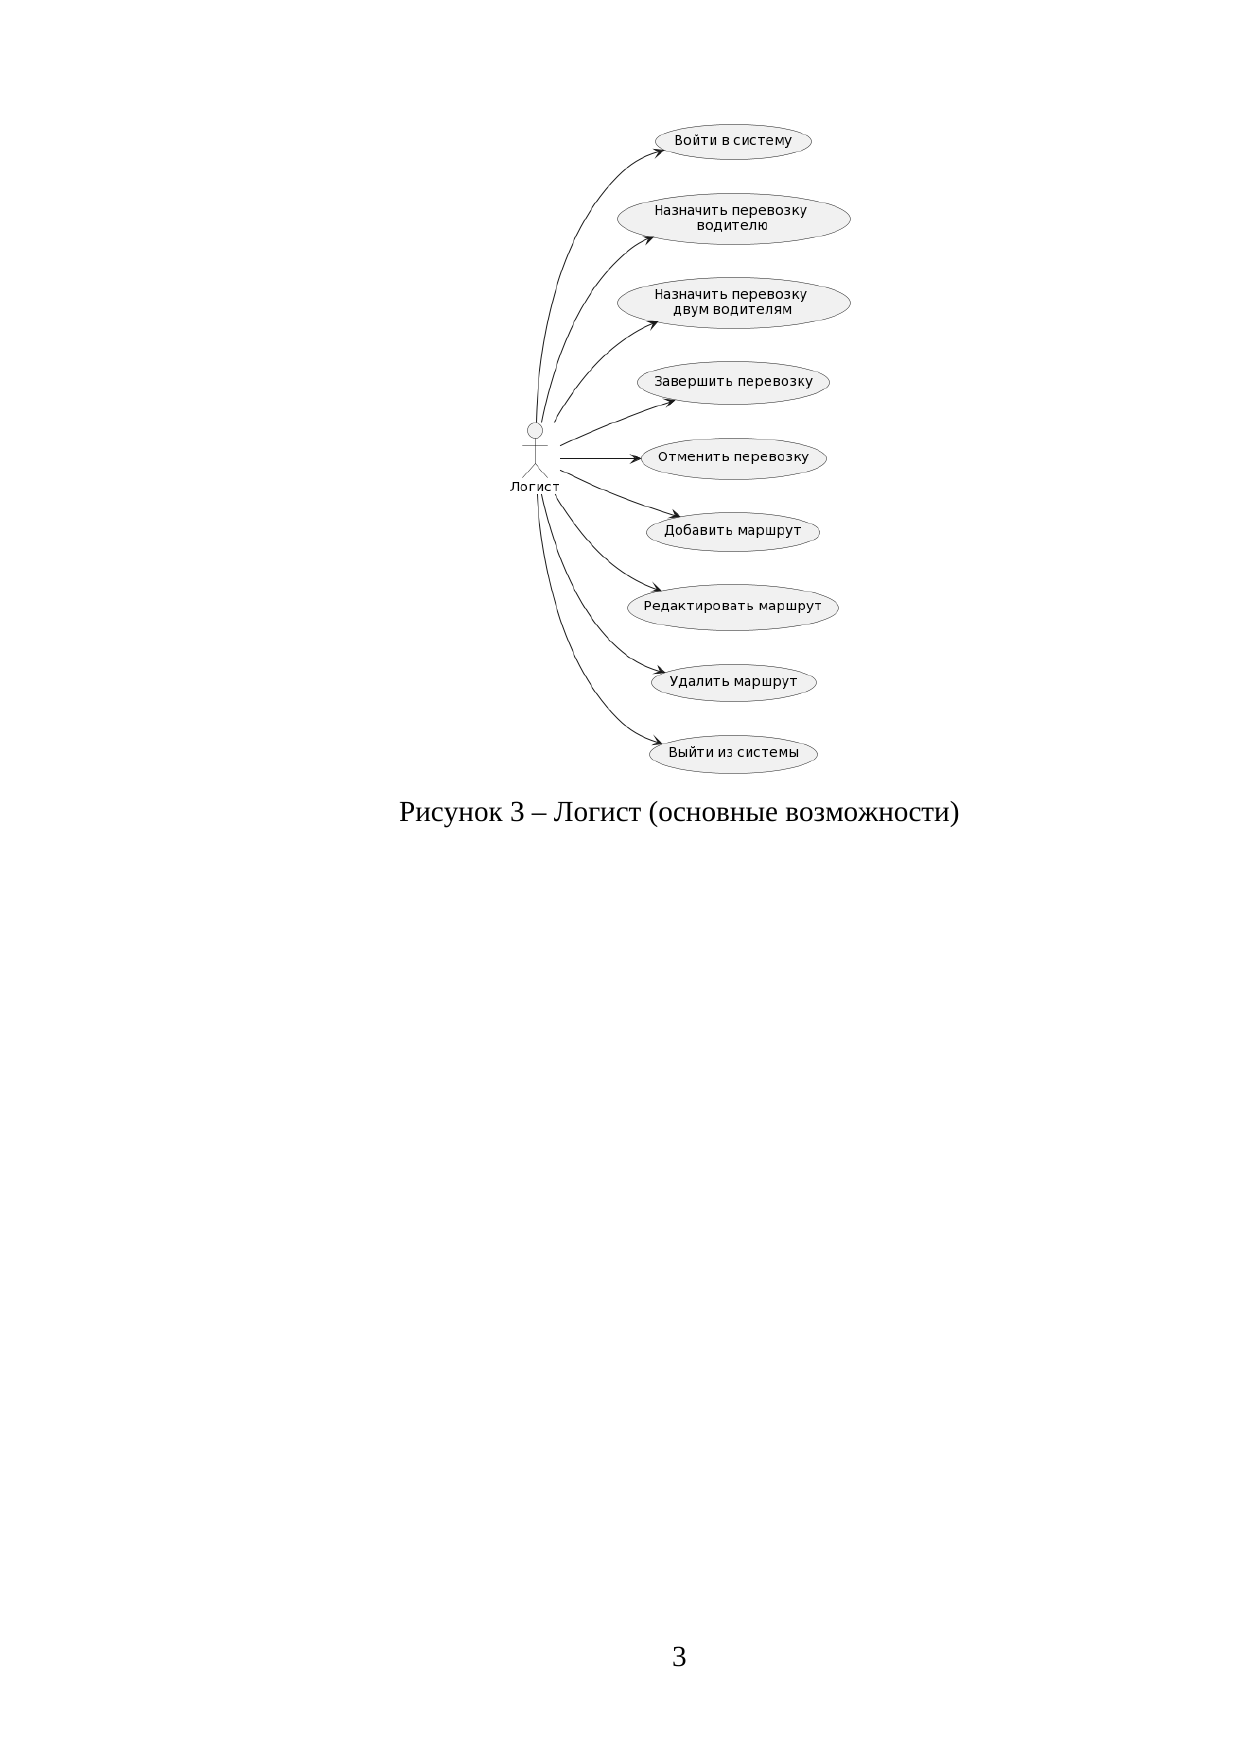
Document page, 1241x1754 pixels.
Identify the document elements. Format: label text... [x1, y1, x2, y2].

list Логист (основные возможности) [177, 794, 1181, 827]
picture [504, 118, 854, 777]
